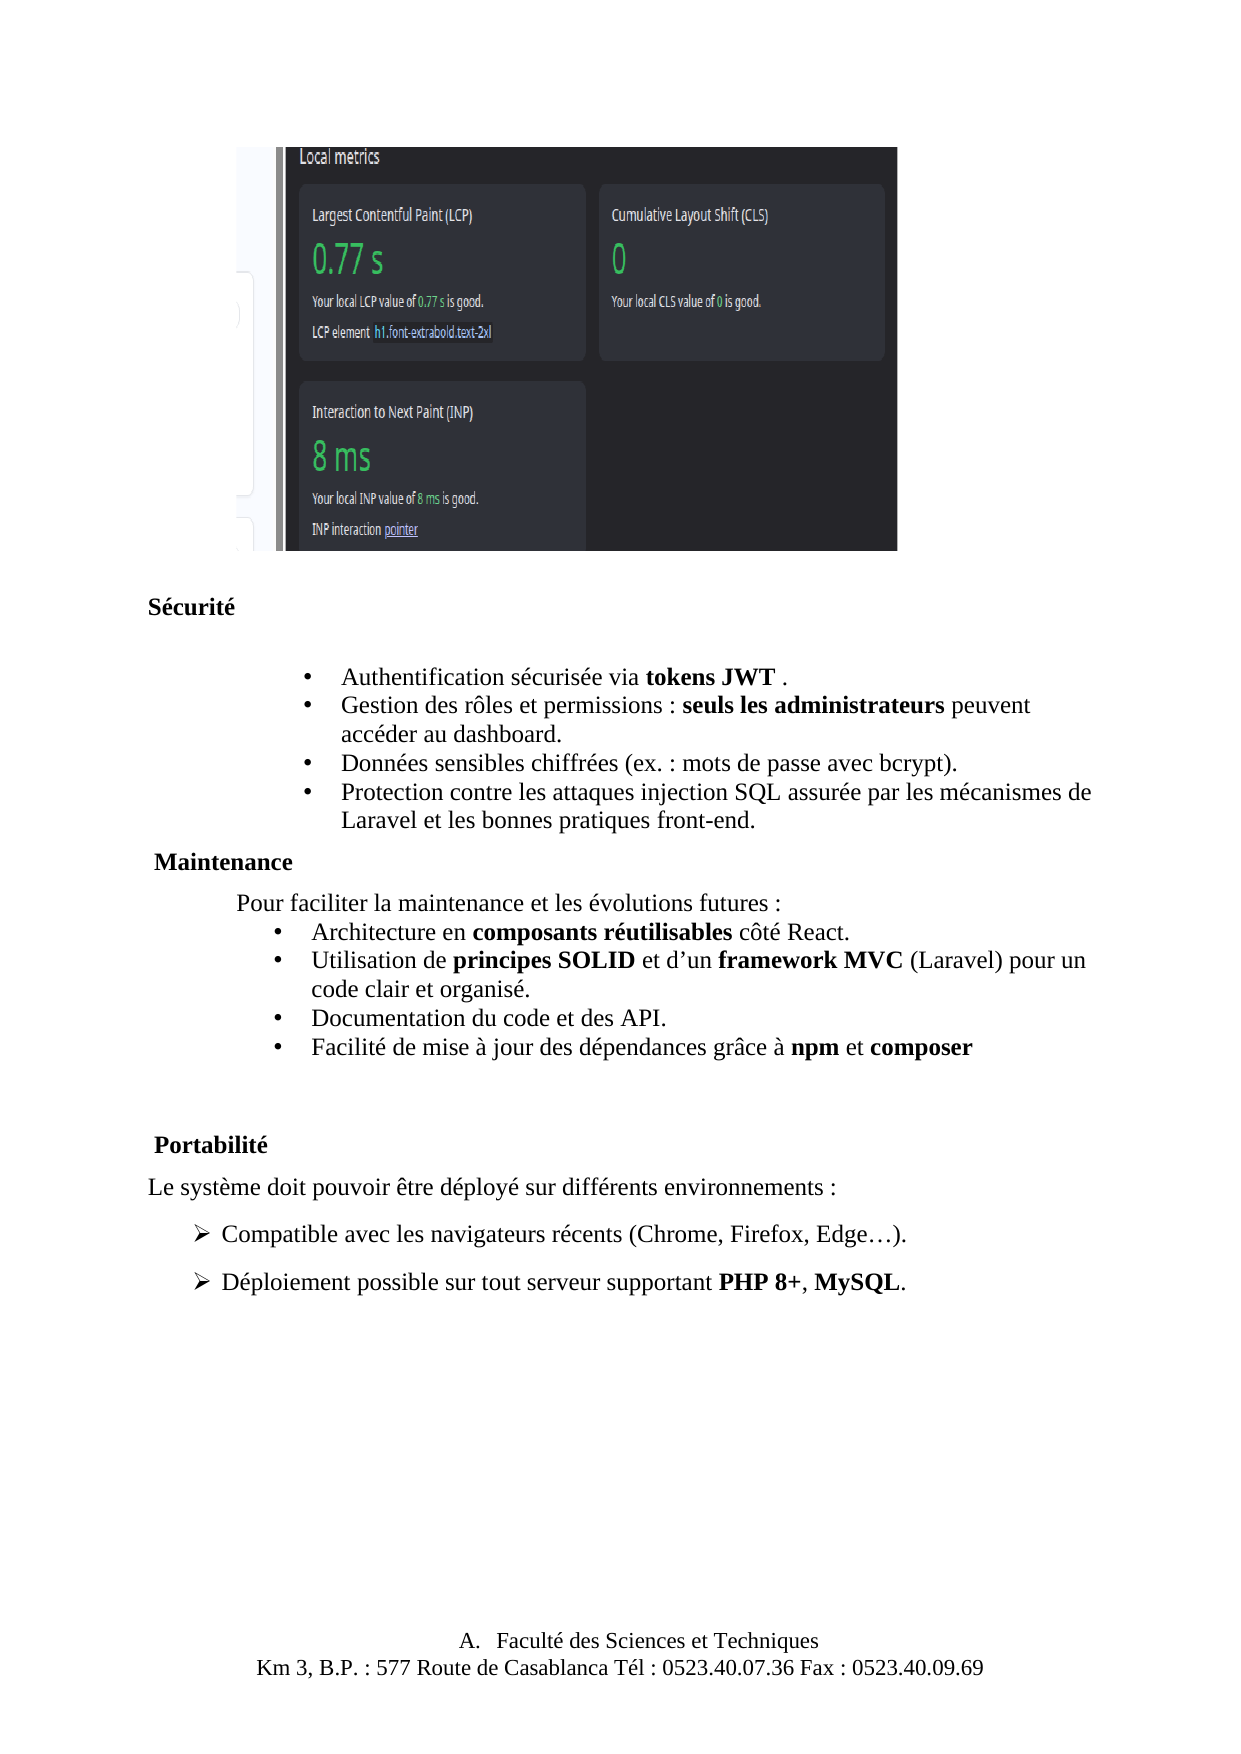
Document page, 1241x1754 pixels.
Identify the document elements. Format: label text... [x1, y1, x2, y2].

list Déploiement possible sur tout serveur supportant PHP 8+, MySQL. [192, 1267, 1093, 1296]
list Facilité de mise à jour des dépendances grâce à npm et composer [274, 1032, 1093, 1061]
subtitle Sécurité La sécurité est essentielle pour un système manipulant des données sensibles : [148, 592, 1093, 649]
list Architecture en composants réutilisables côté React. [274, 917, 1093, 946]
text Pour faciliter la maintenance et les évolutions futures : [236, 888, 1093, 917]
subtitle Portabilité [148, 1131, 1093, 1159]
list Documentation du code et des API. [274, 1003, 1093, 1032]
list Données sensibles chiffrées (ex. : mots de passe avec bcrypt). [303, 748, 1093, 777]
list Utilisation de principes SOLID et d’un framework MVC (Laravel) pour un code clair et organisé. [274, 946, 1093, 1003]
subtitle Maintenance [148, 847, 1093, 876]
list Authentification sécurisée via tokens JWT . [303, 662, 1093, 691]
list Compatible avec les navigateurs récents (Chrome, Firefox, Edge…). [192, 1219, 1093, 1248]
text Le système doit pouvoir être déployé sur différents environnements : [148, 1172, 1093, 1201]
picture [522, 147, 898, 441]
list Gestion des rôles et permissions : seuls les administrateurs peuvent accéder au dashboard. [303, 691, 1093, 748]
list Protection contre les attaques injection SQL assurée par les mécanismes de Laravel et les bonnes pratiques front-end. [303, 777, 1093, 834]
